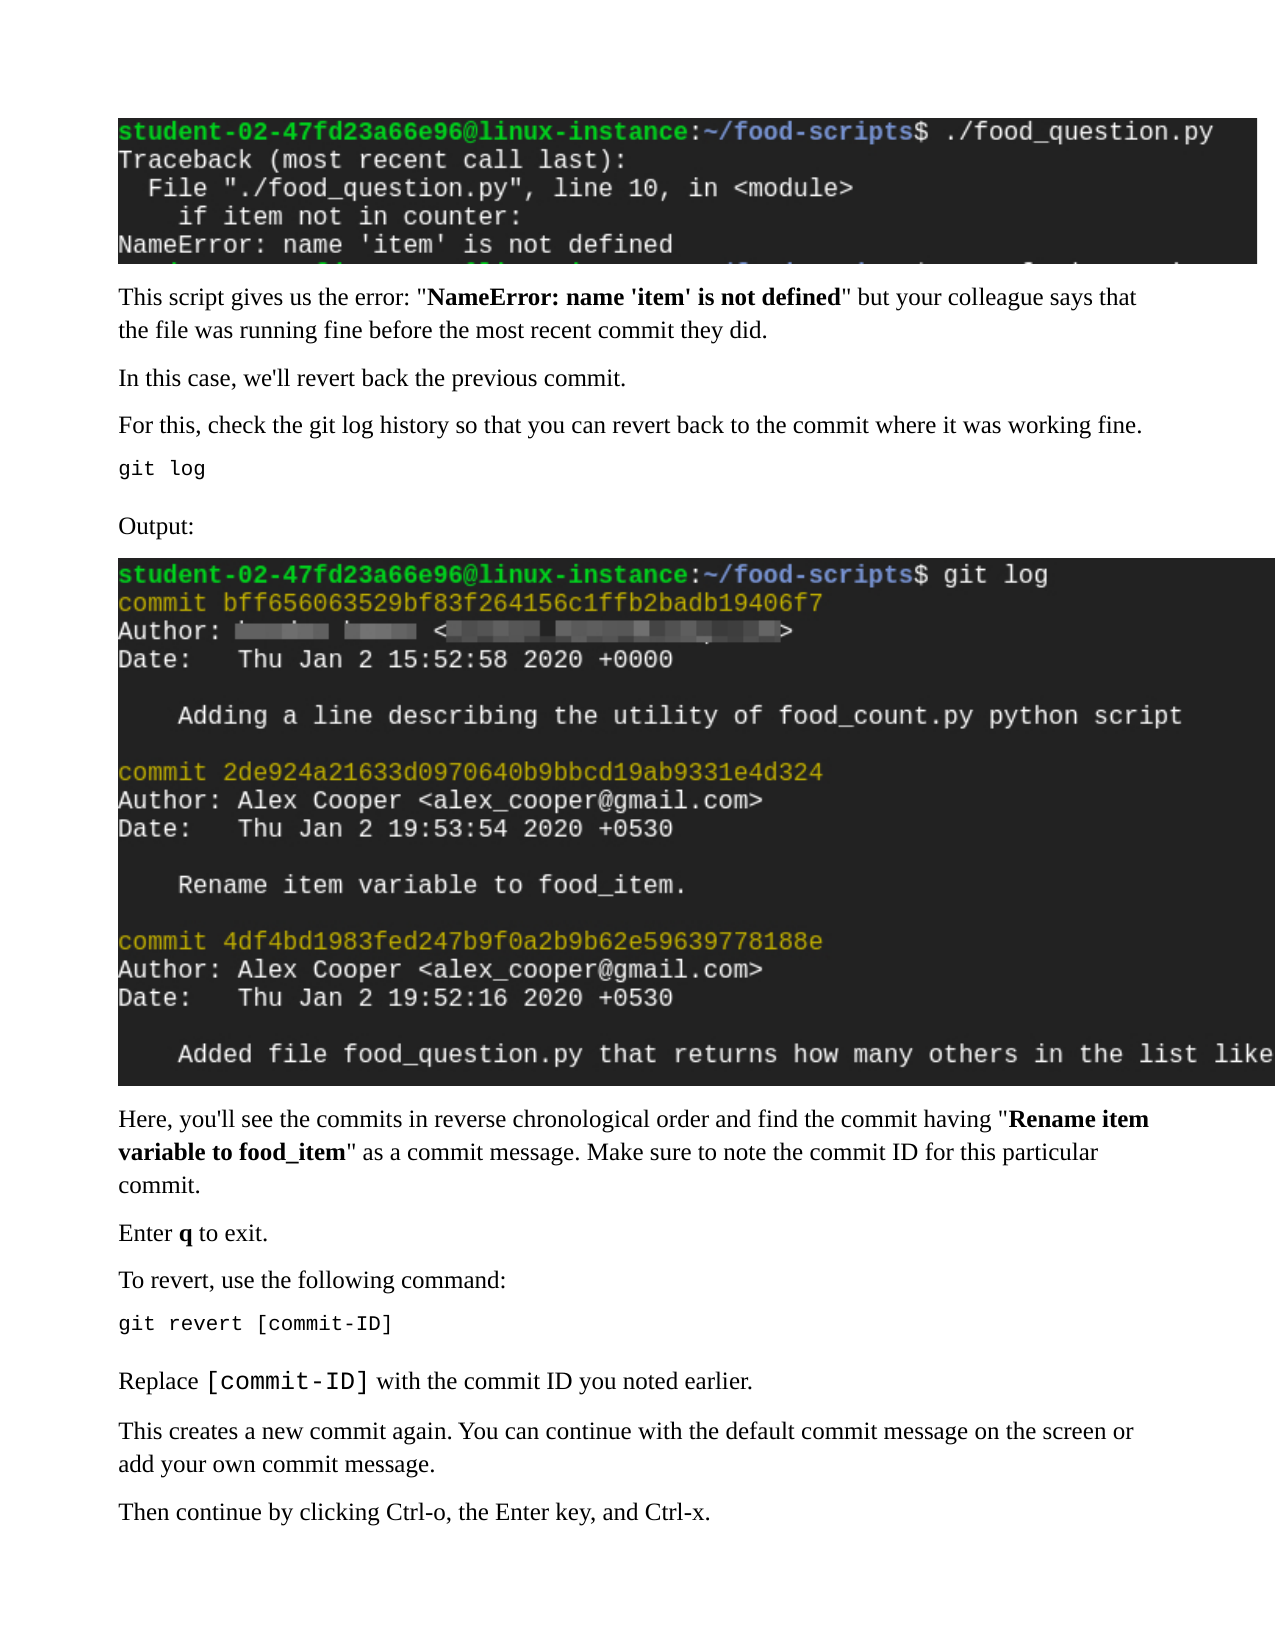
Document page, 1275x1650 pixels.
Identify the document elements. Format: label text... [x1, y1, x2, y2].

text git log [118, 458, 1157, 482]
text Replace [commit-ID] with the commit ID you noted earlier. [118, 1366, 1157, 1397]
text This creates a new commit again. You can continue with the default commit message on the screen or add your own commit message. [118, 1416, 1157, 1478]
text In this case, we'll revert back the previous commit. [118, 363, 1157, 392]
text git revert [commit-ID] [118, 1313, 1157, 1337]
text Output: [118, 511, 1157, 540]
text Here, you'll see the commits in reverse chronological order and find the commit having "Rename item variable to food_item" as a commit message. Make sure to note the commit ID for this particular commit. [118, 1104, 1157, 1199]
picture [118, 558, 1275, 1086]
text Then continue by clicking Ctrl-o, the Enter key, and Ctrl-x. [118, 1497, 1157, 1526]
text For this, check the git log history so that you can revert back to the commit where it was working fine. [118, 411, 1157, 439]
text To revert, use the following command: [118, 1266, 1157, 1294]
picture [118, 118, 1258, 264]
text This script gives us the error: "NameError: name 'item' is not defined" but your colleague says that the file was running fine before the most recent commit they did. [118, 282, 1157, 344]
text Enter q to exit. [118, 1218, 1157, 1247]
